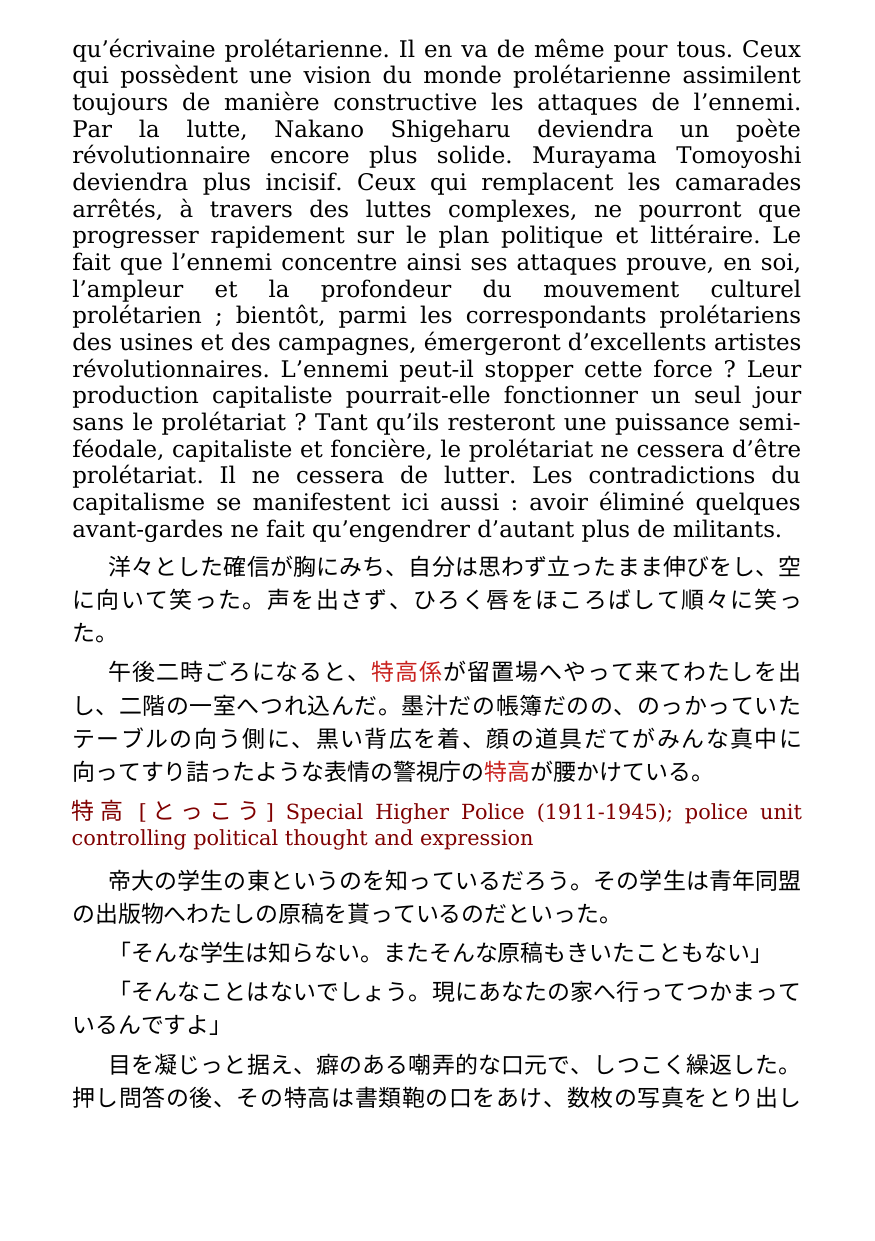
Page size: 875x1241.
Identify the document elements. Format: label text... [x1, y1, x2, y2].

text 帝大の学生の東というのを知っているだろう。その学生は青年同盟の出版物へわたしの原稿を貰っているのだといった。 [72, 862, 802, 929]
text 「そんな学生は知らない。またそんな原稿もきいたこともない」 [72, 935, 802, 968]
text 目を凝じっと据え、癖のある嘲弄的な口元で、しつこく繰返した。押し問答の後、その特高は書類鞄の口をあけ、数枚の写真をとり出し [72, 1046, 802, 1113]
text qu’écrivaine prolétarienne. Il en va de même pour tous. Ceux qui possèdent une vision du monde prolétarienne assimilent toujours de manière constructive les attaques de l’ennemi. Par la lutte, Nakano Shigeharu deviendra un poète révolutionnaire encore plus solide. Murayama Tomoyoshi deviendra plus incisif. Ceux qui remplacent les camarades arrêtés, à travers des luttes complexes, ne pourront que progresser rapidement sur le plan politique et littéraire. Le fait que l’ennemi concentre ainsi ses attaques prouve, en soi, l’ampleur et la profondeur du mouvement culturel prolétarien ; bientôt, parmi les correspondants prolétariens des usines et des campagnes, émergeront d’excellents artistes révolutionnaires. L’ennemi peut-il stopper cette force ? Leur production capitaliste pourrait-elle fonctionner un seul jour sans le prolétariat ? Tant qu’ils resteront une puissance semi-féodale, capitaliste et foncière, le prolétariat ne cessera d’être prolétariat. Il ne cessera de lutter. Les contradictions du capitalisme se manifestent ici aussi : avoir éliminé quelques avant-gardes ne fait qu’engendrer d’autant plus de militants. [72, 36, 802, 543]
text 特高 [とっこう] Special Higher Police (1911-1945); police unit controlling political thought and expression [71, 793, 803, 851]
text 洋々とした確信が胸にみち、自分は思わず立ったまま伸びをし、空に向いて笑った。声を出さず、ひろく唇をほころばして順々に笑った。 [72, 549, 802, 648]
text 午後二時ごろになると、特高係が留置場へやって来てわたしを出し、二階の一室へつれ込んだ。墨汁だの帳簿だのの、のっかっていたテーブルの向う側に、黒い背広を着、顔の道具だてがみんな真中に向ってすり詰ったような表情の警視庁の特高が腰かけている。 [72, 654, 802, 787]
text 「そんなことはないでしょう。現にあなたの家へ行ってつかまっているんですよ」 [72, 974, 802, 1041]
